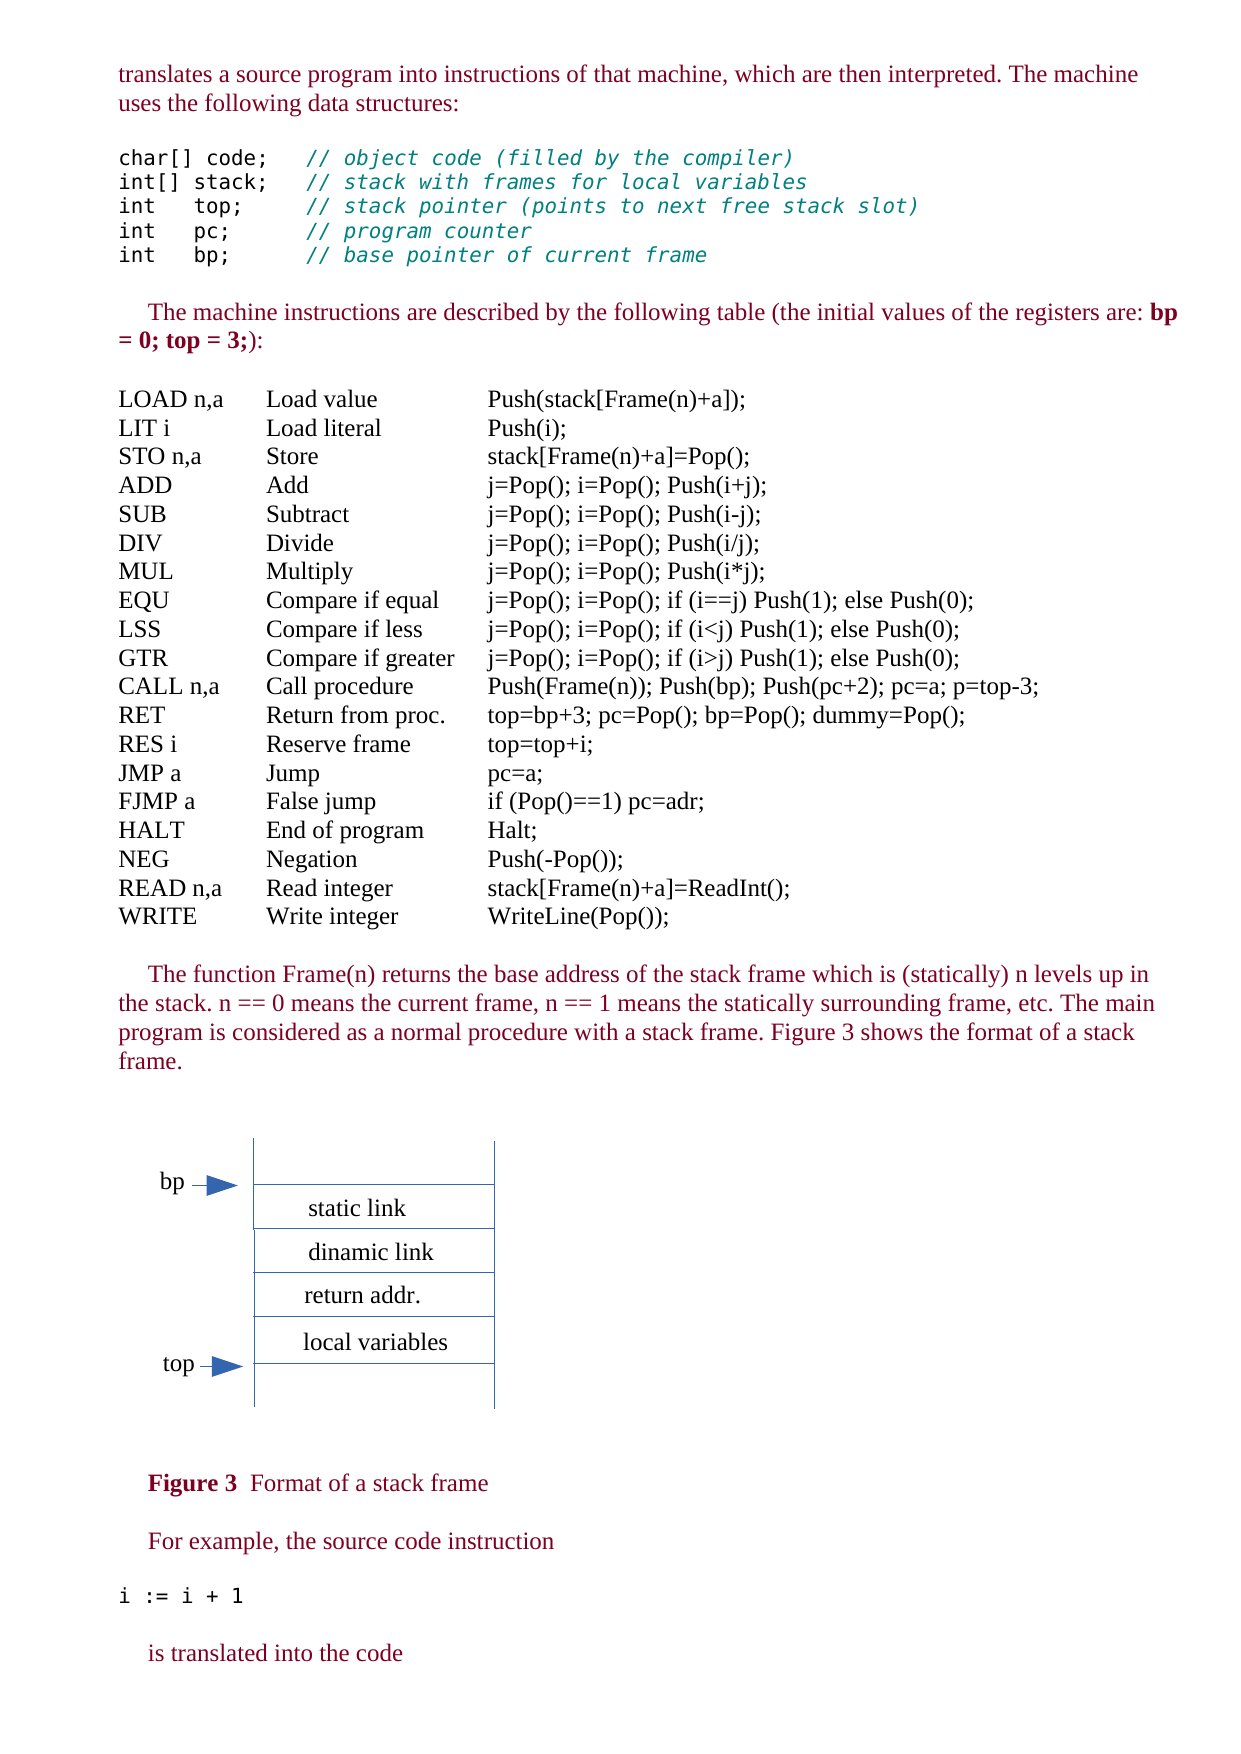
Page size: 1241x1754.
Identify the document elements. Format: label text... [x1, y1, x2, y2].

text Figure 3 Format of a stack frame [118, 1468, 1181, 1496]
text The function Frame(n) returns the base address of the stack frame which is (statically) n levels up in the stack. n == 0 means the current frame, n == 1 means the statically surrounding frame, etc. The main program is considered as a normal procedure with a stack frame. Figure 3 shows the format of a stack frame. [118, 959, 1181, 1074]
text is translated into the code [118, 1638, 1181, 1667]
text The machine instructions are described by the following table (the initial values of the registers are: bp = 0; top = 3;): [118, 297, 1181, 354]
text i := i + 1 [118, 1584, 1181, 1608]
text translates a source program into instructions of that machine, which are then interpreted. The machine uses the following data structures: [118, 59, 1181, 117]
text For example, the source code instruction [118, 1526, 1181, 1554]
text char[] code; // object code (filled by the compiler) int[] stack; // stack with frames for local variables int top; // stack pointer (points to next free stack slot) int pc; // program counter int bp; // base pointer of current frame [118, 146, 1181, 267]
text LOAD n,a Load value Push(stack[Frame(n)+a]); LIT i Load literal Push(i); STO n,a Store stack[Frame(n)+a]=Pop(); ADD Add j=Pop(); i=Pop(); Push(i+j); SUB Subtract j=Pop(); i=Pop(); Push(i-j); DIV Divide j=Pop(); i=Pop(); Push(i/j); MUL Multiply j=Pop(); i=Pop(); Push(i*j); EQU Compare if equal j=Pop(); i=Pop(); if (i==j) Push(1); else Push(0); LSS Compare if less j=Pop(); i=Pop(); if (i<j) Push(1); else Push(0); GTR Compare if greater j=Pop(); i=Pop(); if (i>j) Push(1); else Push(0); CALL n,a Call procedure Push(Frame(n)); Push(bp); Push(pc+2); pc=a; p=top-3; RET Return from proc. top=bp+3; pc=Pop(); bp=Pop(); dummy=Pop(); RES i Reserve frame top=top+i; JMP a Jump pc=a; FJMP a False jump if (Pop()==1) pc=adr; HALT End of program Halt; NEG Negation Push(-Pop()); READ n,a Read integer stack[Frame(n)+a]=ReadInt(); WRITE Write integer WriteLine(Pop()); [118, 384, 1181, 930]
